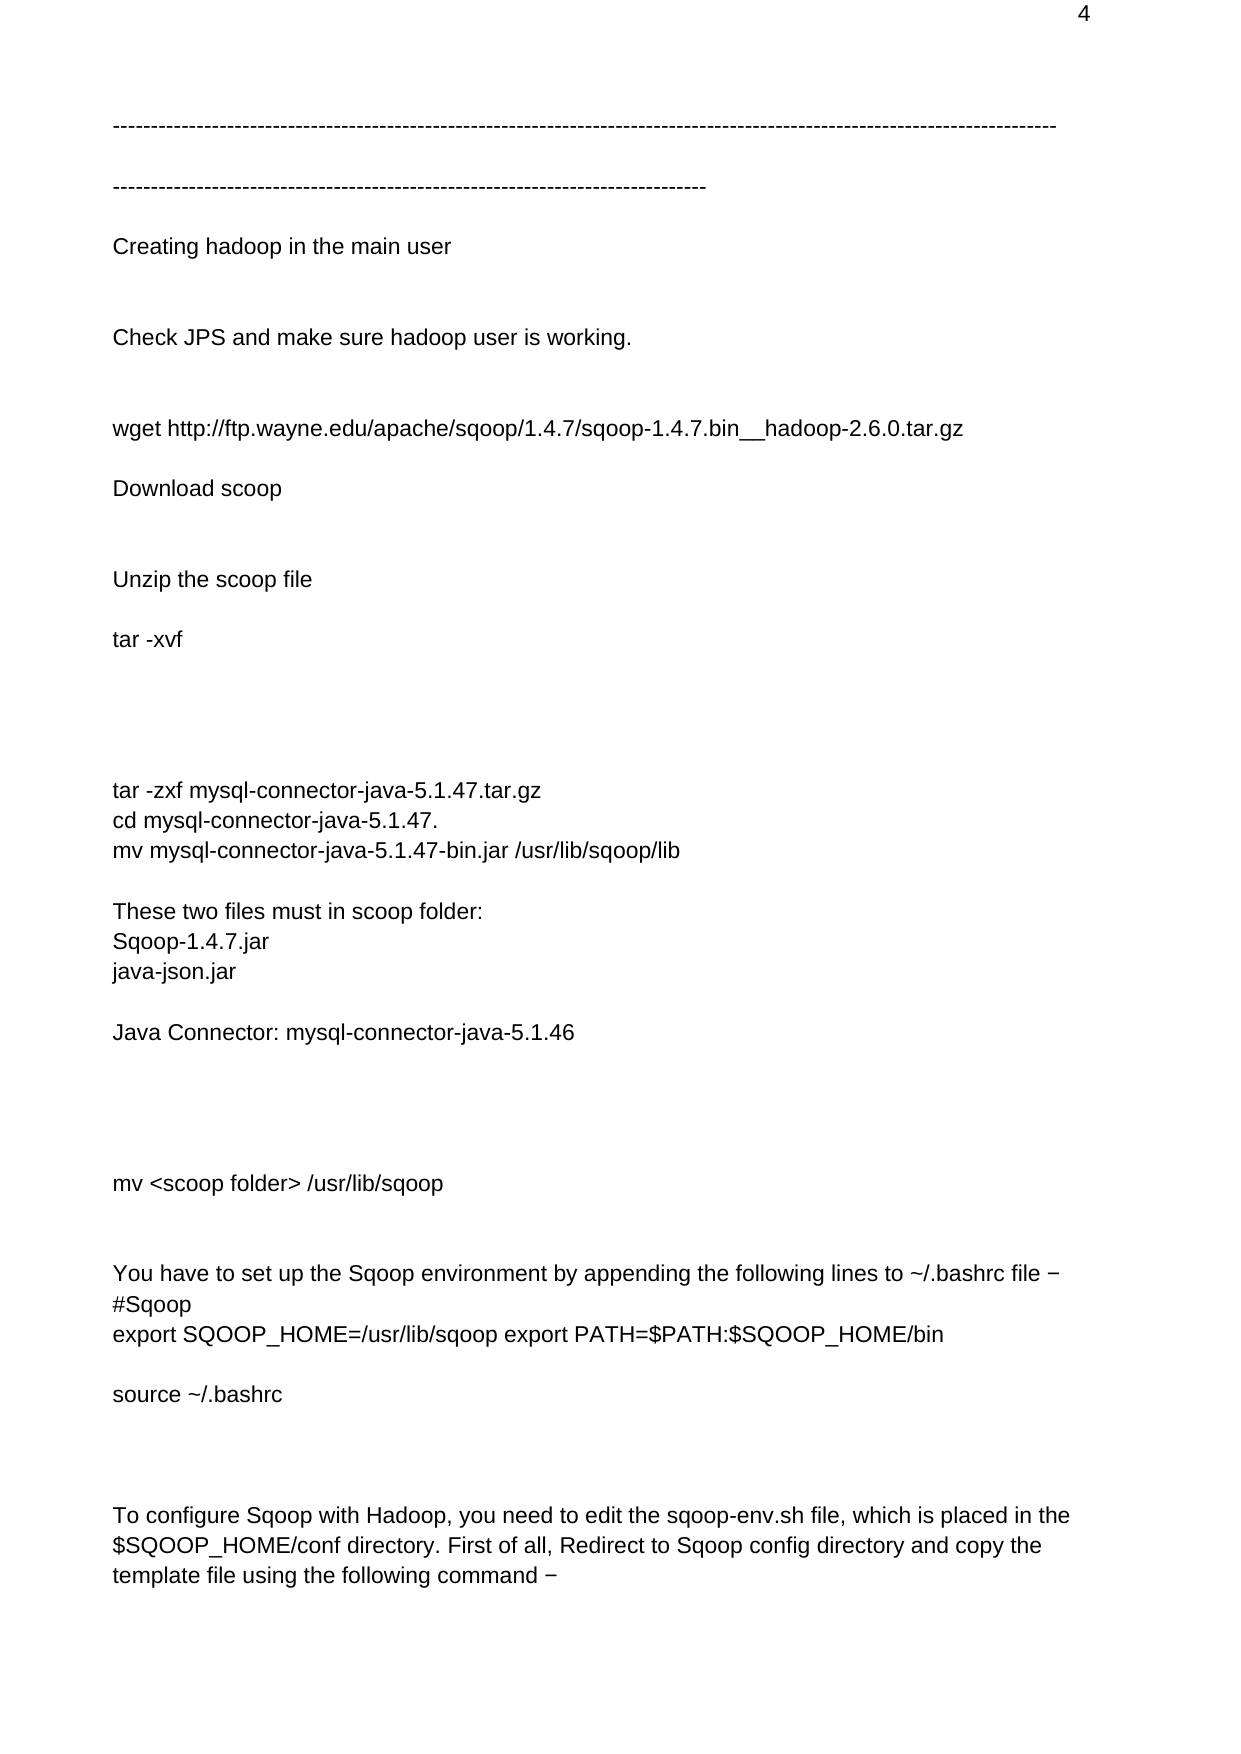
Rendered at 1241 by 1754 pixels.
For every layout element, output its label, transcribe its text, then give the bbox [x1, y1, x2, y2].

text Unzip the scoop file [112, 566, 1090, 592]
text These two files must in scoop folder: [112, 898, 1090, 924]
text To configure Sqoop with Hadoop, you need to edit the sqoop-env.sh file, which is placed in the $SQOOP_HOME/conf directory. First of all, Redirect to Sqoop config directory and copy the template file using the following command − [112, 1502, 1090, 1589]
text Download scoop [112, 475, 1090, 501]
text source ~/.bashrc [112, 1381, 1090, 1408]
text export SQOOP_HOME=/usr/lib/sqoop export PATH=$PATH:$SQOOP_HOME/bin [112, 1321, 1090, 1347]
text ---------------------------------------------------------------------------------------------------------------------------- [112, 112, 1090, 139]
text tar -xvf [112, 626, 1090, 652]
text java-json.jar [112, 958, 1090, 985]
text #Sqoop [112, 1291, 1090, 1317]
text You have to set up the Sqoop environment by appending the following lines to ~/.bashrc file − [112, 1260, 1090, 1287]
text Java Connector: mysql-connector-java-5.1.46 [112, 1019, 1090, 1045]
text Check JPS and make sure hadoop user is working. [112, 324, 1090, 350]
text tar -zxf mysql-connector-java-5.1.47.tar.gz [112, 777, 1090, 803]
text mv <scoop folder> /usr/lib/sqoop [112, 1170, 1090, 1196]
text Creating hadoop in the main user [112, 233, 1090, 260]
text ------------------------------------------------------------------------------ [112, 173, 1090, 199]
text cd mysql-connector-java-5.1.47. [112, 807, 1090, 834]
text mv mysql-connector-java-5.1.47-bin.jar /usr/lib/sqoop/lib [112, 837, 1090, 864]
text Sqoop-1.4.7.jar [112, 928, 1090, 954]
text wget http://ftp.wayne.edu/apache/sqoop/1.4.7/sqoop-1.4.7.bin__hadoop-2.6.0.tar.gz [112, 414, 1090, 441]
